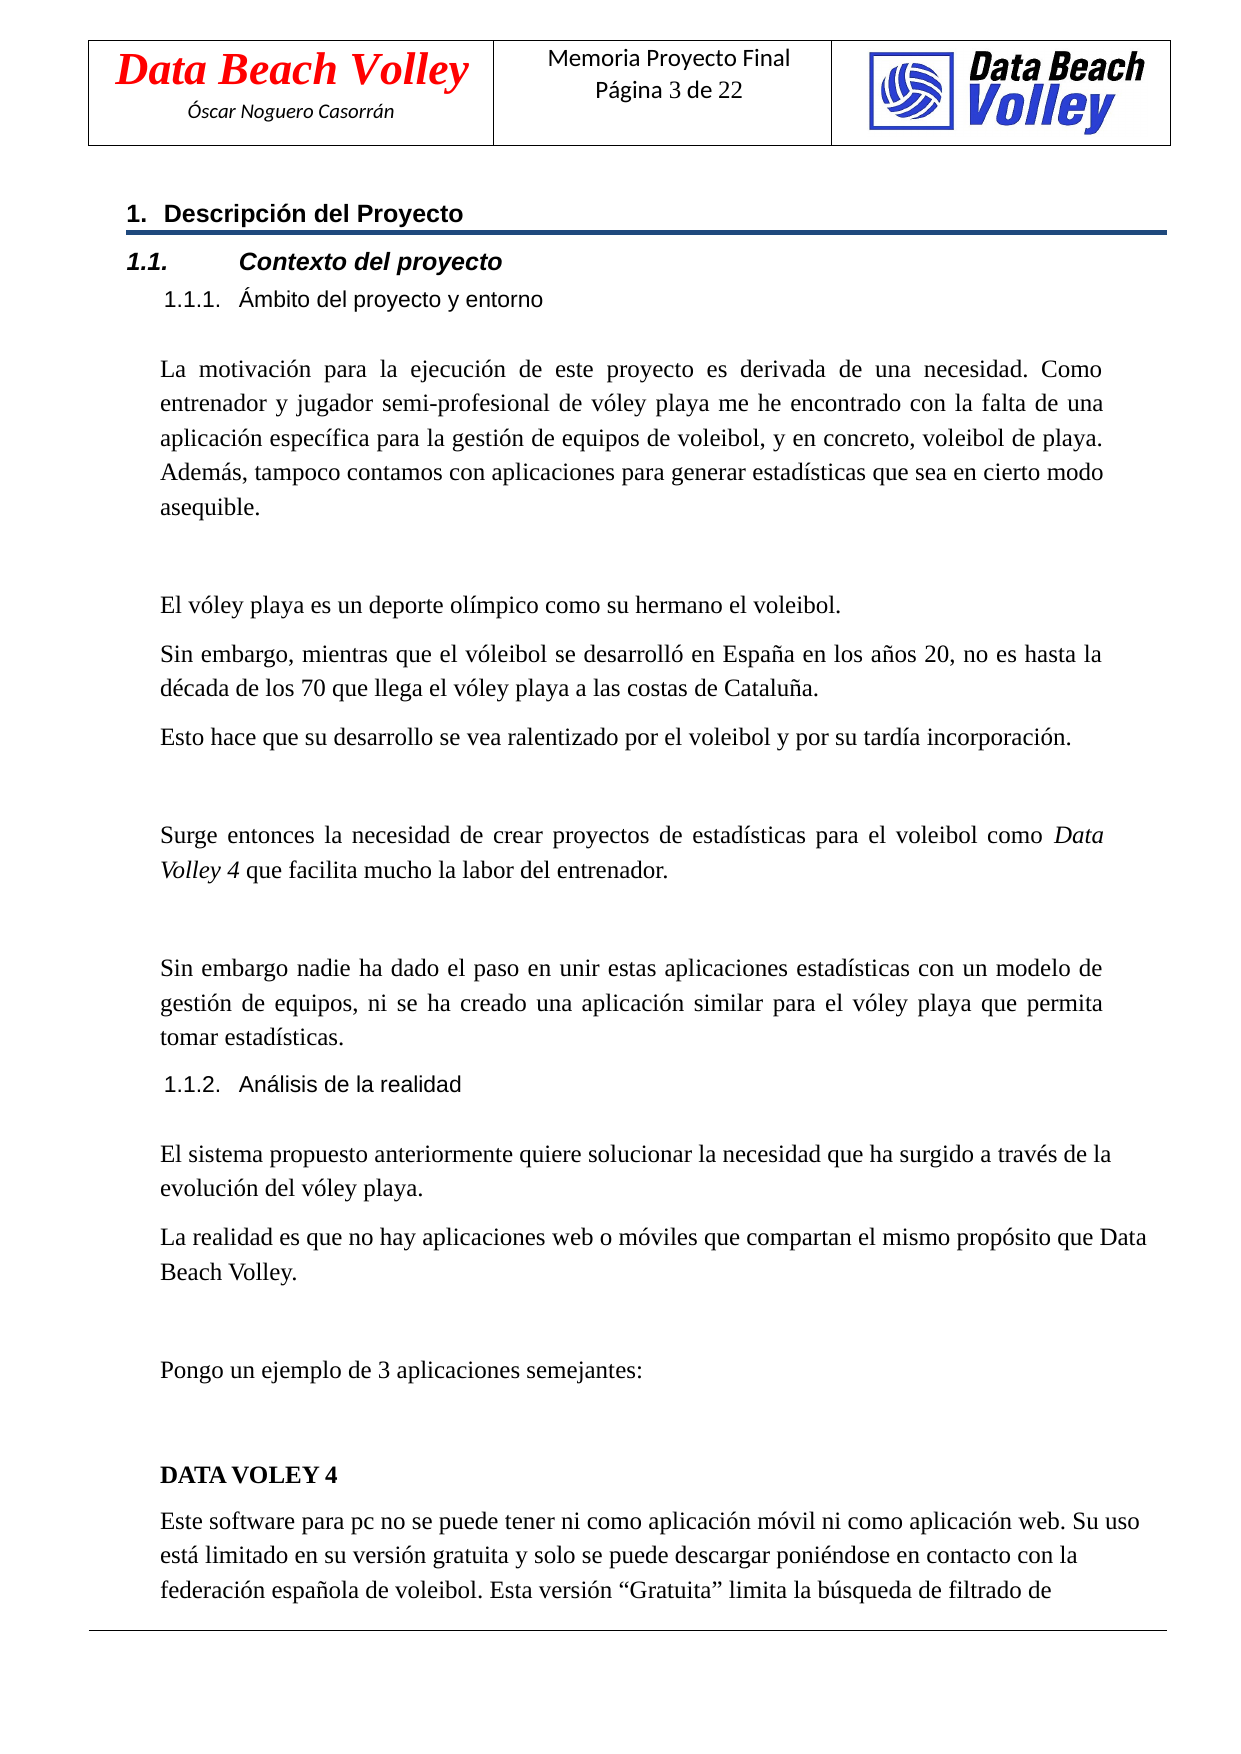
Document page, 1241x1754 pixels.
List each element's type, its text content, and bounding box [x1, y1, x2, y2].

text Este software para pc no se puede tener ni como aplicación móvil ni como aplicación web. Su uso está limitado en su versión gratuita y solo se puede descargar poniéndose en contacto con la federación española de voleibol. Esta versión “Gratuita” limita la búsqueda de filtrado de [160, 1506, 1167, 1603]
picture [867, 48, 1148, 137]
text La realidad es que no hay aplicaciones web o móviles que compartan el mismo propósito que Data Beach Volley. [160, 1222, 1167, 1286]
text Esto hace que su desarrollo se vea ralentizado por el voleibol y por su tardía incorporación. [160, 722, 1104, 751]
text La motivación para la ejecución de este proyecto es derivada de una necesidad. Como entrenador y jugador semi-profesional de vóley playa me he encontrado con la falta de una aplicación específica para la gestión de equipos de voleibol, y en concreto, voleibol de playa. Además, tampoco contamos con aplicaciones para generar estadísticas que sea en cierto modo asequible. [160, 354, 1104, 520]
subtitle Análisis de la realidad [164, 1071, 1167, 1097]
text Surge entonces la necesidad de crear proyectos de estadísticas para el voleibol como Data Volley 4 que facilita mucho la labor del entrenador. [160, 821, 1104, 884]
text DATA VOLEY 4 [160, 1460, 962, 1489]
subtitle Descripción del Proyecto [126, 199, 1167, 230]
subtitle Ámbito del proyecto y entorno [164, 286, 1167, 312]
subtitle Contexto del proyecto [126, 247, 1167, 276]
text Sin embargo nadie ha dado el paso en unir estas aplicaciones estadísticas con un modelo de gestión de equipos, ni se ha creado una aplicación similar para el vóley playa que permita tomar estadísticas. [160, 953, 1104, 1051]
text Pongo un ejemplo de 3 aplicaciones semejantes: [160, 1355, 1167, 1384]
text El vóley playa es un deporte olímpico como su hermano el voleibol. [160, 590, 1104, 618]
text Sin embargo, mientras que el vóleibol se desarrolló en España en los años 20, no es hasta la década de los 70 que llega el vóley playa a las costas de Cataluña. [160, 639, 1104, 702]
text El sistema propuesto anteriormente quiere solucionar la necesidad que ha surgido a través de la evolución del vóley playa. [160, 1139, 1167, 1202]
